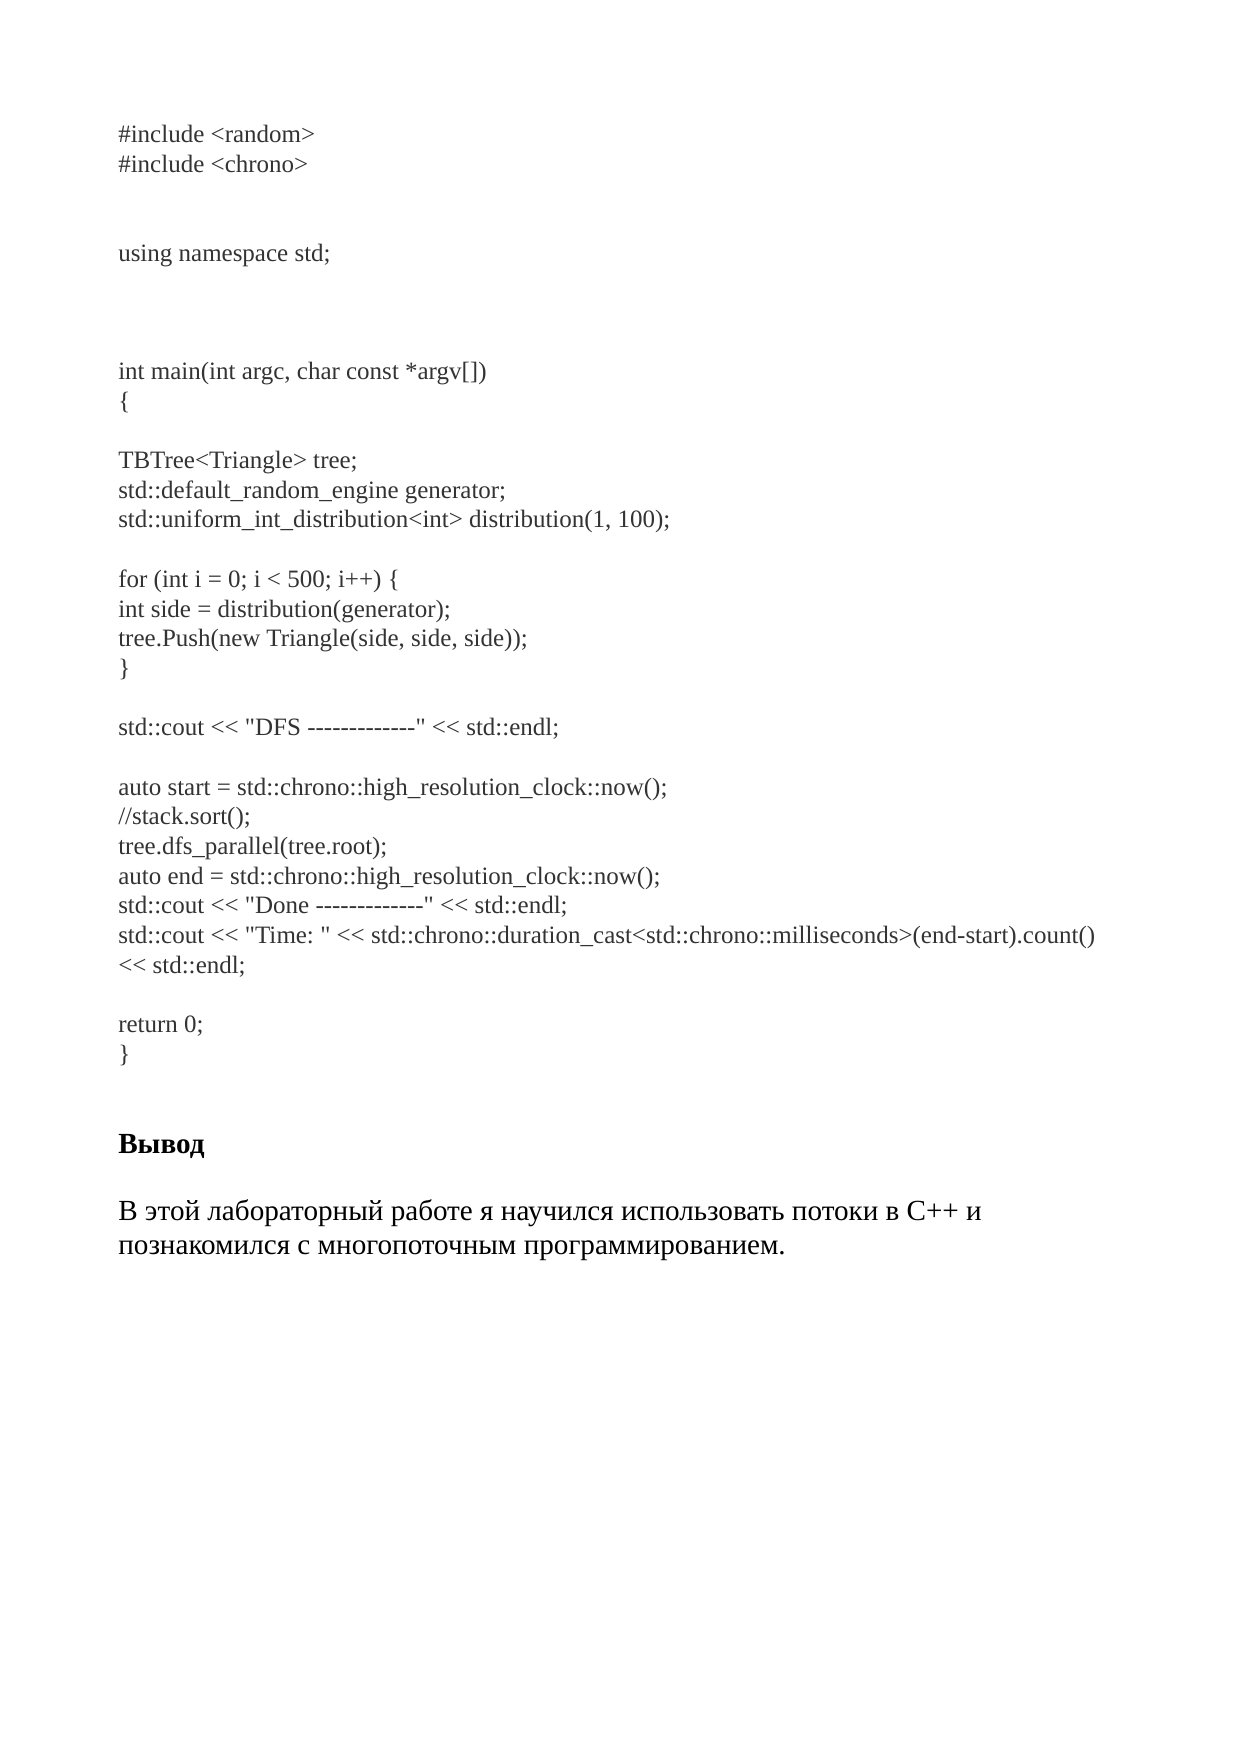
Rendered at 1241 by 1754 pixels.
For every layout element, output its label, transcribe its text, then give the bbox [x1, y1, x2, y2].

text std::uniform_int_distribution<int> distribution(1, 100); [118, 504, 1122, 533]
text { [118, 385, 1122, 414]
text } [118, 652, 1122, 682]
text std::cout << "Time: " << std::chrono::duration_cast<std::chrono::milliseconds>(end-start).count() << std::endl; [118, 919, 1122, 979]
text } [118, 1038, 1122, 1068]
text auto start = std::chrono::high_resolution_clock::now(); [118, 771, 1122, 801]
text std::cout << "Done -------------" << std::endl; [118, 889, 1122, 919]
text using namespace std; [118, 237, 1122, 266]
text #include <random> [118, 118, 1122, 148]
list В этой лабораторный работе я научился использовать потоки в С++ и познакомился с многопоточным программированием. [118, 1193, 1122, 1260]
text std::cout << "DFS -------------" << std::endl; [118, 711, 1122, 741]
list Вывод [118, 1126, 1122, 1160]
text TBTree<Triangle> tree; [118, 444, 1122, 474]
text return 0; [118, 1008, 1122, 1038]
text auto end = std::chrono::high_resolution_clock::now(); [118, 860, 1122, 889]
text std::default_random_engine generator; [118, 474, 1122, 504]
text int main(int argc, char const *argv[]) [118, 355, 1122, 385]
text tree.dfs_parallel(tree.root); [118, 830, 1122, 860]
text #include <chrono> [118, 148, 1122, 177]
text for (int i = 0; i < 500; i++) { [118, 563, 1122, 593]
text int side = distribution(generator); [118, 593, 1122, 622]
text tree.Push(new Triangle(side, side, side)); [118, 622, 1122, 652]
text //stack.sort(); [118, 801, 1122, 830]
